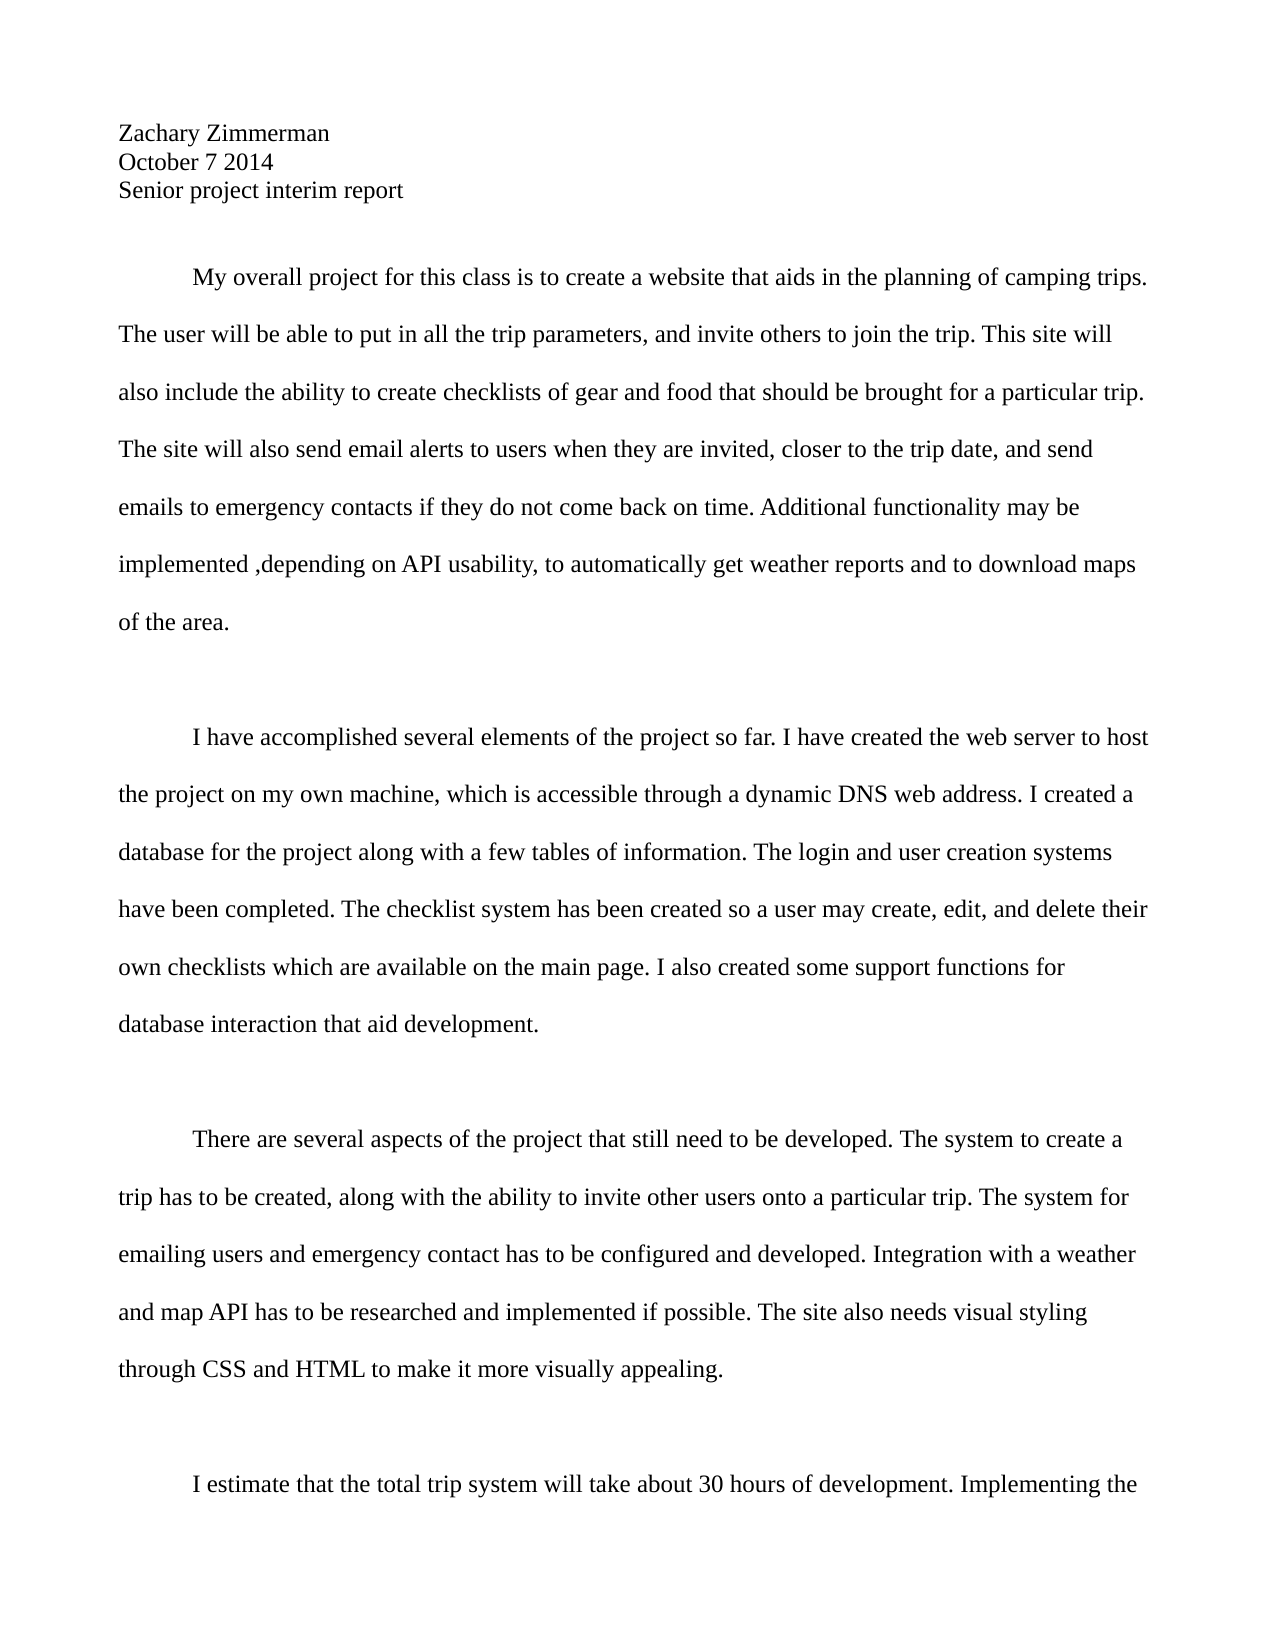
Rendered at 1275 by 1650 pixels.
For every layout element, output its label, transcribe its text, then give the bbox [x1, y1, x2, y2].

text My overall project for this class is to create a website that aids in the planning of camping trips. The user will be able to put in all the trip parameters, and invite others to join the trip. This site will also include the ability to create checklists of gear and food that should be brought for a particular trip. The site will also send email alerts to users when they are invited, closer to the trip date, and send emails to emergency contacts if they do not come back on time. Additional functionality may be implemented ,depending on API usability, to automatically get weather reports and to download maps of the area. [118, 262, 1157, 636]
text I have accomplished several elements of the project so far. I have created the web server to host the project on my own machine, which is accessible through a dynamic DNS web address. I created a database for the project along with a few tables of information. The login and user creation systems have been completed. The checklist system has been created so a user may create, edit, and delete their own checklists which are available on the main page. I also created some support functions for database interaction that aid development. [118, 722, 1157, 1038]
text Zachary Zimmerman [118, 118, 1157, 147]
text October 7 2014 [118, 147, 1157, 176]
text There are several aspects of the project that still need to be developed. The system to create a trip has to be created, along with the ability to invite other users onto a particular trip. The system for emailing users and emergency contact has to be configured and developed. Integration with a weather and map API has to be researched and implemented if possible. The site also needs visual styling through CSS and HTML to make it more visually appealing. [118, 1124, 1157, 1383]
text Senior project interim report [118, 176, 1157, 204]
text I estimate that the total trip system will take about 30 hours of development. Implementing the [118, 1469, 1157, 1498]
